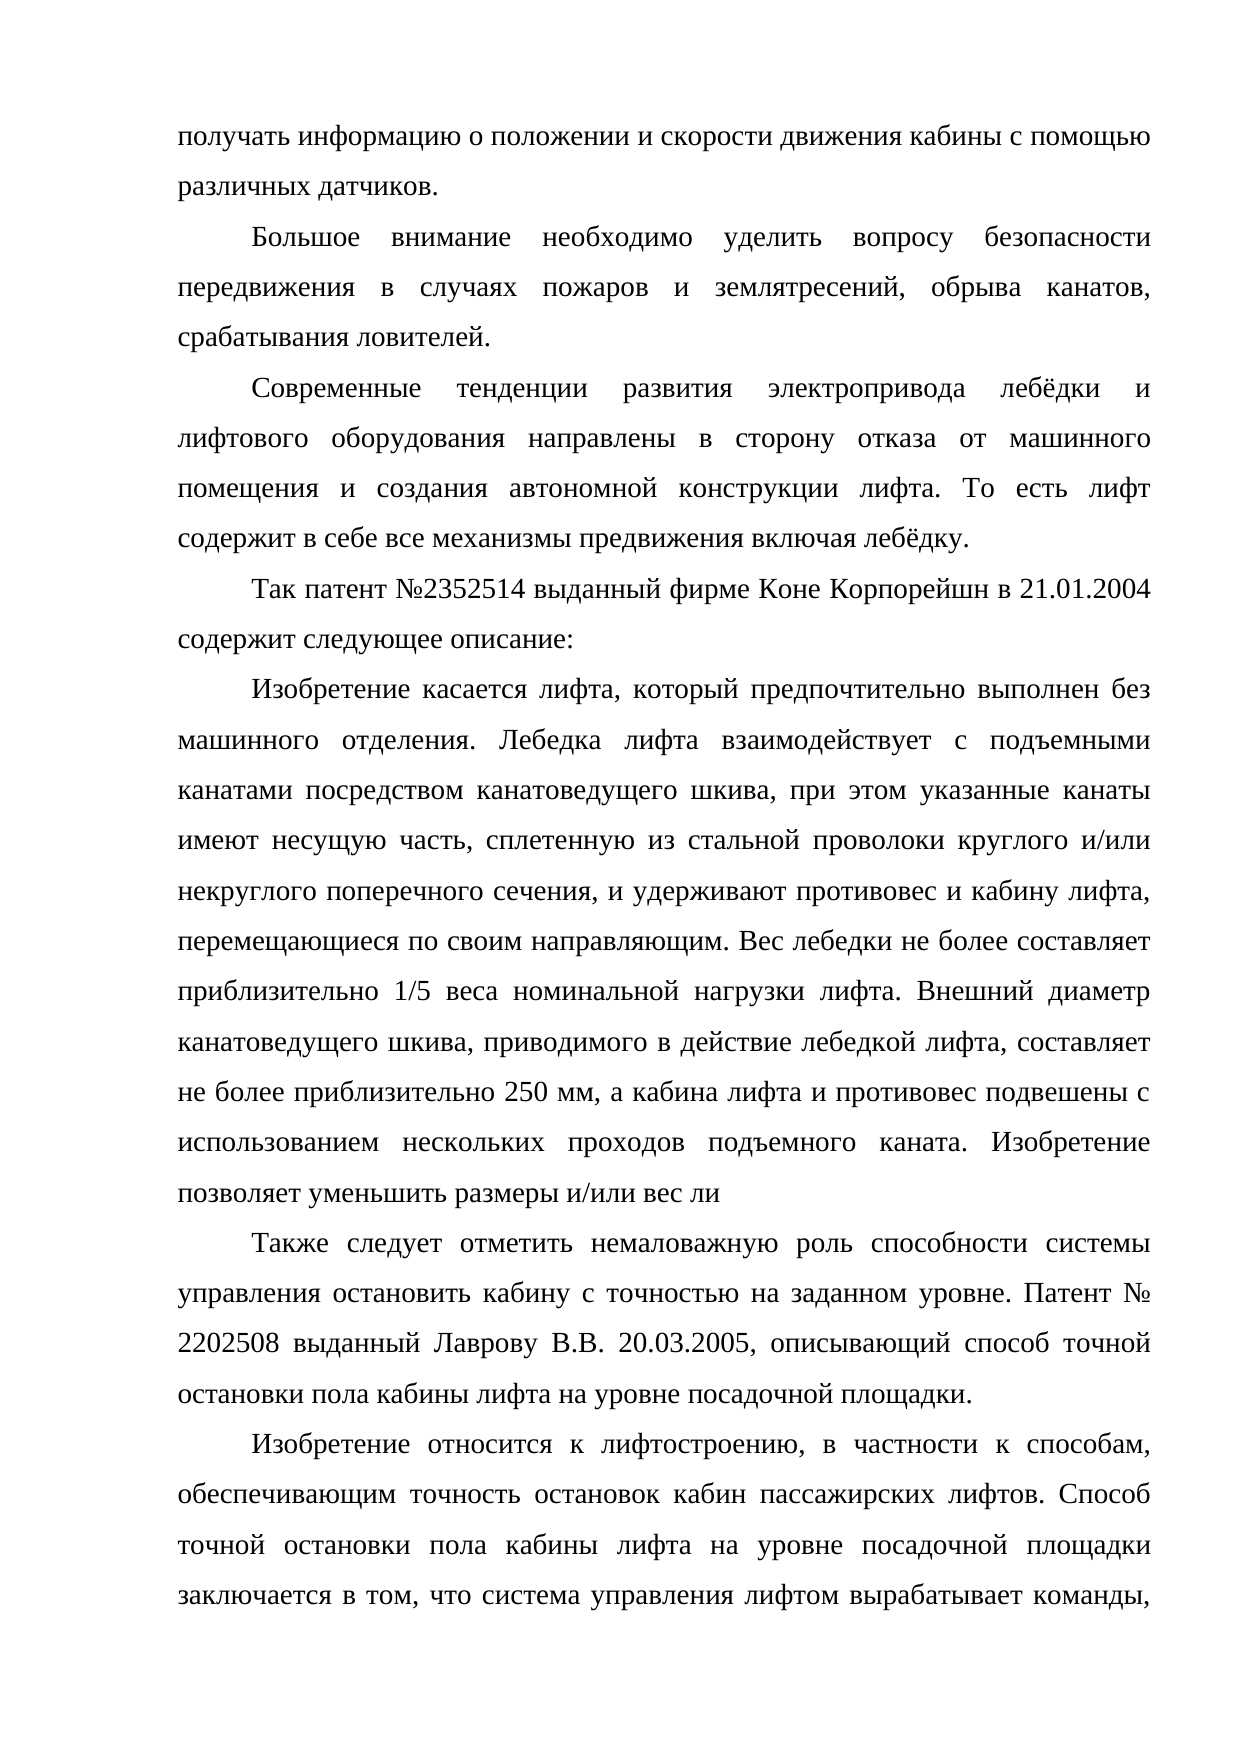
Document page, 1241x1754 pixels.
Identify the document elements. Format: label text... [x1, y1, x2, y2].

text Современные тенденции развития электропривода лебёдки и лифтового оборудования направлены в сторону отказа от машинного помещения и создания автономной конструкции лифта. То есть лифт содержит в себе все механизмы предвижения включая лебёдку. [177, 370, 1152, 554]
text Большое внимание необходимо уделить вопросу безопасности передвижения в случаях пожаров и землятресений, обрыва канатов, срабатывания ловителей. [177, 219, 1152, 353]
text Изобретение относится к лифтостроению, в частности к способам, обеспечивающим точность остановок кабин пассажирских лифтов. Способ точной остановки пола кабины лифта на уровне посадочной площадки заключается в том, что система управления лифтом вырабатывает команды, [177, 1426, 1152, 1611]
text Также следует отметить немаловажную роль способности системы управления остановить кабину с точностью на заданном уровне. Патент № 2202508 выданный Лаврову В.В. 20.03.2005, описывающий способ точной остановки пола кабины лифта на уровне посадочной площадки. [177, 1225, 1152, 1409]
text получать информацию о положении и скорости движения кабины с помощью различных датчиков. [177, 118, 1152, 202]
text Так патент №2352514 выданный фирме Коне Корпорейшн в 21.01.2004 содержит следующее описание: [177, 571, 1152, 655]
text Изобретение касается лифта, который предпочтительно выполнен без машинного отделения. Лебедка лифта взаимодействует с подъемными канатами посредством канатоведущего шкива, при этом указанные канаты имеют несущую часть, сплетенную из стальной проволоки круглого и/или некруглого поперечного сечения, и удерживают противовес и кабину лифта, перемещающиеся по своим направляющим. Вес лебедки не более составляет приблизительно 1/5 веса номинальной нагрузки лифта. Внешний диаметр канатоведущего шкива, приводимого в действие лебедкой лифта, составляет не более приблизительно 250 мм, а кабина лифта и противовес подвешены с использованием нескольких проходов подъемного каната. Изобретение позволяет уменьшить размеры и/или вес ли [177, 672, 1152, 1208]
